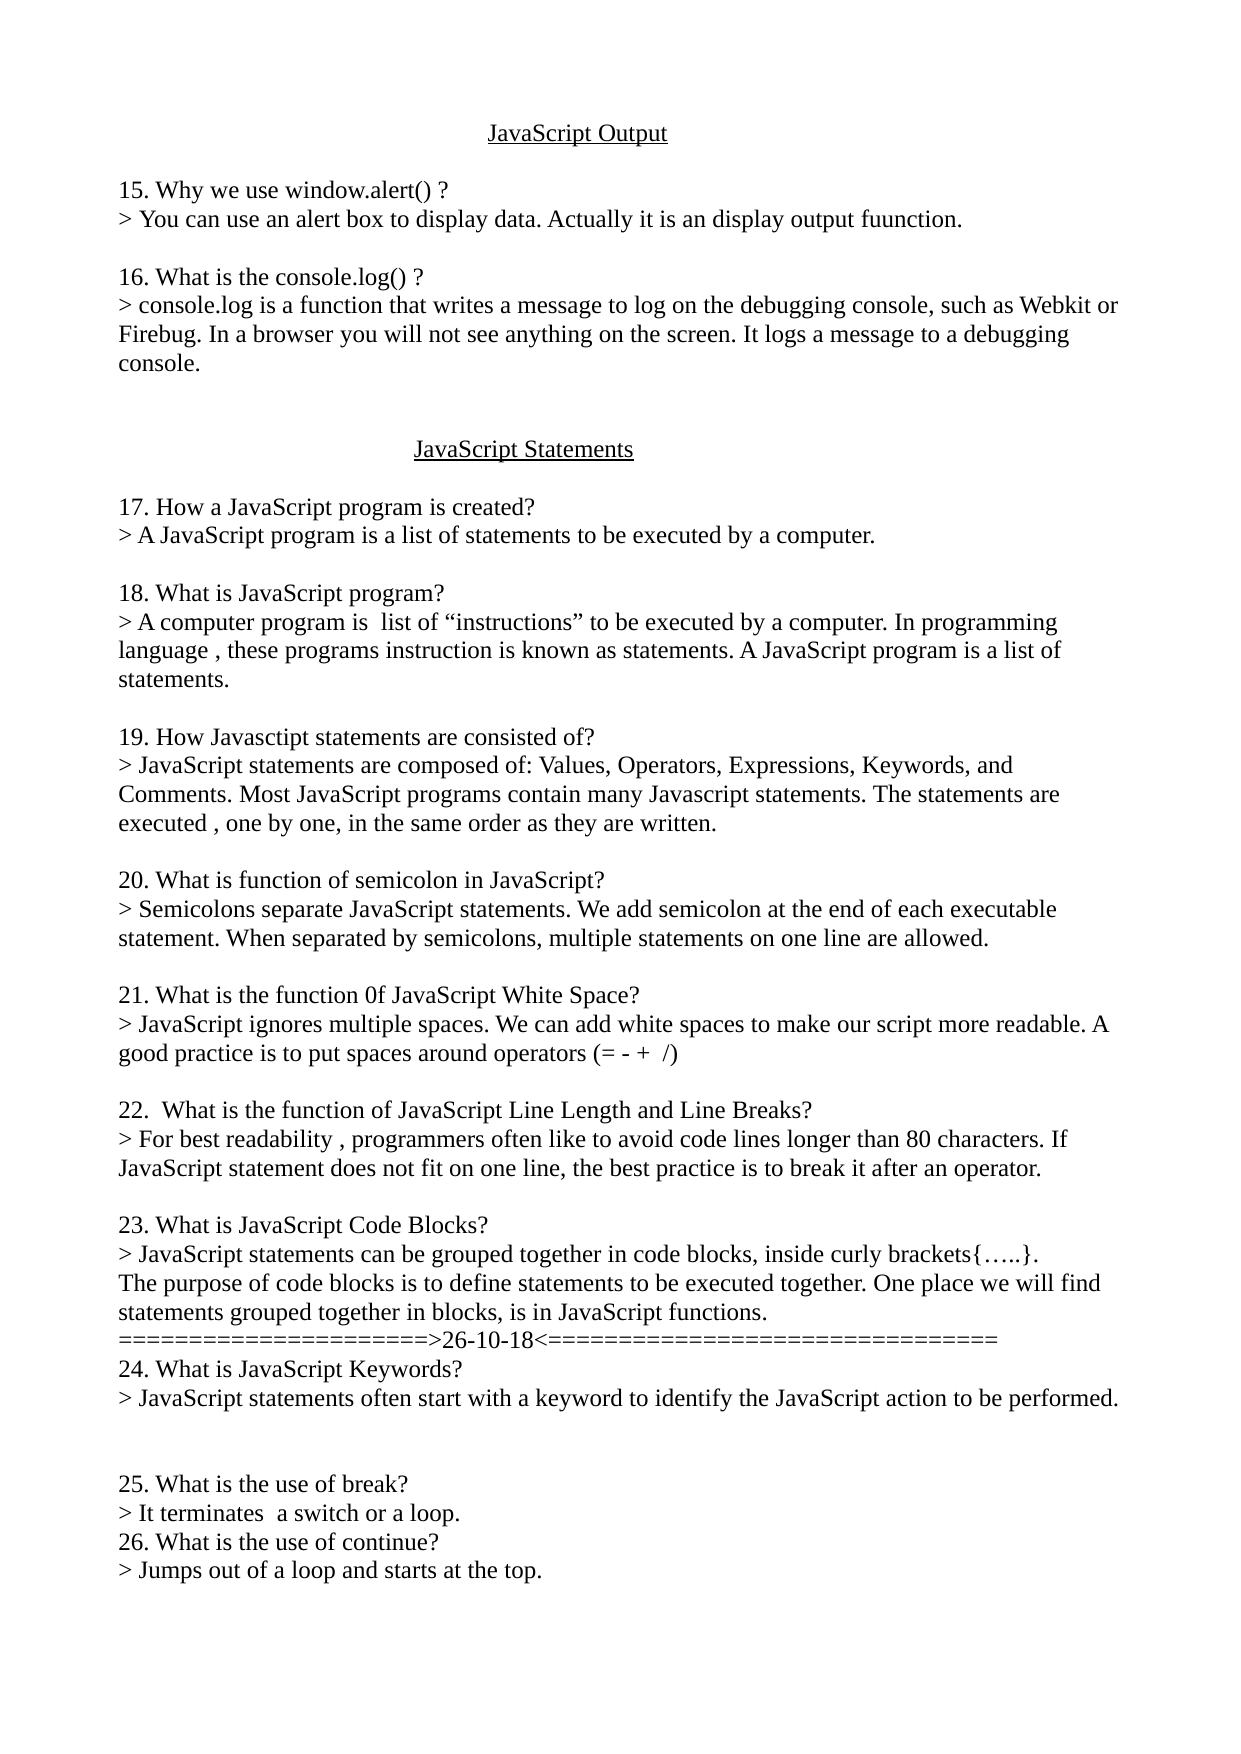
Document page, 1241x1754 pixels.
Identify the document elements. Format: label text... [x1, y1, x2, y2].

text > console.log is a function that writes a message to log on the debugging console, such as Webkit or Firebug. In a browser you will not see anything on the screen. It logs a message to a debugging console. [118, 291, 1122, 377]
text > JavaScript statements are composed of: Values, Operators, Expressions, Keywords, and Comments. Most JavaScript programs contain many Javascript statements. The statements are executed , one by one, in the same order as they are written. [118, 751, 1122, 837]
text ======================>26-10-18<================================ [118, 1326, 1122, 1354]
text 18. What is JavaScript program? [118, 578, 1122, 607]
text The purpose of code blocks is to define statements to be executed together. One place we will find statements grouped together in blocks, is in JavaScript functions. [118, 1268, 1122, 1326]
text > For best readability , programmers often like to avoid code lines longer than 80 characters. If JavaScript statement does not fit on one line, the best practice is to break it after an operator. [118, 1124, 1122, 1182]
text > A JavaScript program is a list of statements to be executed by a computer. [118, 521, 1122, 549]
text > You can use an alert box to display data. Actually it is an display output fuunction. [118, 204, 1122, 233]
text > JavaScript statements often start with a keyword to identify the JavaScript action to be performed. [118, 1383, 1122, 1412]
text 25. What is the use of break? [118, 1469, 1122, 1498]
text > Jumps out of a loop and starts at the top. [118, 1556, 1122, 1584]
text 21. What is the function 0f JavaScript White Space? [118, 981, 1122, 1009]
text > JavaScript ignores multiple spaces. We can add white spaces to make our script more readable. A good practice is to put spaces around operators (= - + /) [118, 1009, 1122, 1067]
text 15. Why we use window.alert() ? [118, 176, 1122, 204]
text 16. What is the console.log() ? [118, 262, 1122, 291]
text 20. What is function of semicolon in JavaScript? [118, 866, 1122, 894]
text > A computer program is list of “instructions” to be executed by a computer. In programming language , these programs instruction is known as statements. A JavaScript program is a list of statements. [118, 607, 1122, 693]
text JavaScript Output [118, 118, 1122, 147]
text 17. How a JavaScript program is created? [118, 492, 1122, 521]
text 23. What is JavaScript Code Blocks? [118, 1211, 1122, 1239]
text 19. How Javasctipt statements are consisted of? [118, 722, 1122, 751]
text 22. What is the function of JavaScript Line Length and Line Breaks? [118, 1096, 1122, 1124]
text > JavaScript statements can be grouped together in code blocks, inside curly brackets{…..}. [118, 1239, 1122, 1268]
text > Semicolons separate JavaScript statements. We add semicolon at the end of each executable statement. When separated by semicolons, multiple statements on one line are allowed. [118, 894, 1122, 952]
text JavaScript Statements [118, 434, 1122, 463]
text 26. What is the use of continue? [118, 1527, 1122, 1556]
text 24. What is JavaScript Keywords? [118, 1354, 1122, 1383]
text > It terminates a switch or a loop. [118, 1498, 1122, 1527]
